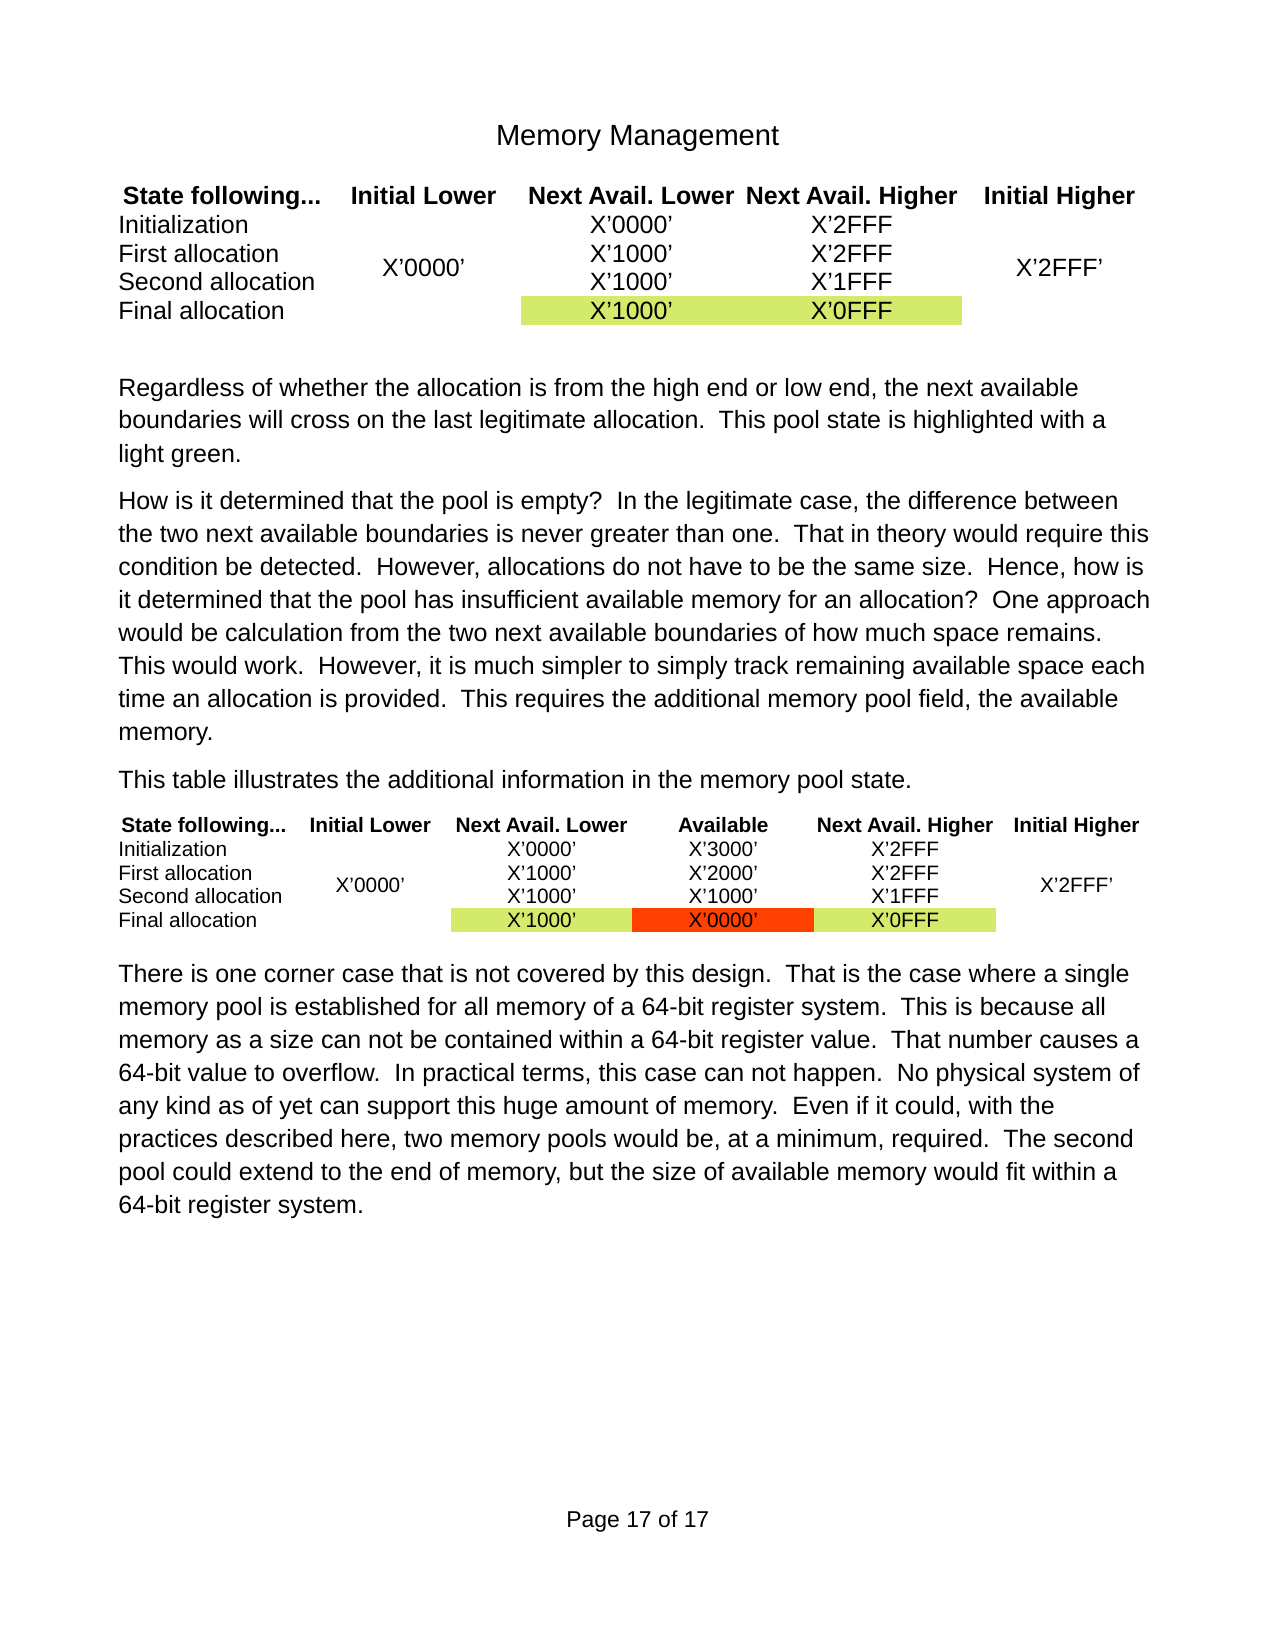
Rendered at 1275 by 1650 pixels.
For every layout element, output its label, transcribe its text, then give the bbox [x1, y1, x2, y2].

table_cell X’1000’ [521, 268, 741, 296]
table_cell X’2FFF’ [996, 836, 1157, 932]
table_cell X’1000’ [521, 239, 741, 267]
table_cell X’2FFF [814, 860, 996, 884]
table_cell Final allocation [118, 296, 326, 325]
table_cell X’3000’ [632, 836, 814, 860]
table_cell First allocation [118, 860, 289, 884]
table_cell X’2000’ [632, 860, 814, 884]
table_header Next Avail. Higher [814, 813, 996, 836]
text This table illustrates the additional information in the memory pool state. [118, 765, 1157, 794]
table_cell X’0000’ [521, 210, 741, 239]
table_cell Second allocation [118, 268, 326, 296]
table_header Available [632, 813, 814, 836]
table_cell Initialization [118, 210, 326, 239]
table_header Initial Lower [326, 181, 521, 210]
table_header State following... [118, 181, 326, 210]
table_header State following... [118, 813, 289, 836]
text How is it determined that the pool is empty? In the legitimate case, the difference between the two next available boundaries is never greater than one. That in theory would require this condition be detected. However, allocations do not have to be the same size. Hence, how is it determined that the pool has insufficient available memory for an allocation? One approach would be calculation from the two next available boundaries of how much space remains. This would work. However, it is much simpler to simply track remaining available space each time an allocation is provided. This requires the additional memory pool field, the available memory. [118, 486, 1157, 746]
table_header Next Avail. Lower [451, 813, 632, 836]
table_cell X’0FFF [741, 296, 962, 325]
table_cell X’0000’ [632, 908, 814, 932]
table_header Next Avail. Higher [741, 181, 962, 210]
table_cell X’2FFF [741, 210, 962, 239]
table_cell X’0FFF [814, 908, 996, 932]
table_cell X’0000’ [326, 210, 521, 325]
table_cell X’2FFF [741, 239, 962, 267]
table_cell X’1000’ [451, 860, 632, 884]
text Regardless of whether the allocation is from the high end or low end, the next available boundaries will cross on the last legitimate allocation. This pool state is highlighted with a light green. [118, 372, 1157, 467]
table_cell X’1000’ [451, 908, 632, 932]
table_header Next Avail. Lower [521, 181, 741, 210]
table_cell X’2FFF’ [962, 210, 1157, 325]
table_cell X’1FFF [741, 268, 962, 296]
table_cell X’1000’ [451, 884, 632, 908]
table_cell X’1FFF [814, 884, 996, 908]
table_cell X’0000’ [451, 836, 632, 860]
table_cell X’0000’ [289, 836, 451, 932]
table_cell Second allocation [118, 884, 289, 908]
table_cell X’1000’ [632, 884, 814, 908]
text There is one corner case that is not covered by this design. That is the case where a single memory pool is established for all memory of a 64-bit register system. This is because all memory as a size can not be contained within a 64-bit register value. That number causes a 64-bit value to overflow. In practical terms, this case can not happen. No physical system of any kind as of yet can support this huge amount of memory. Even if it could, with the practices described here, two memory pools would be, at a minimum, required. The second pool could extend to the end of memory, but the size of available memory would fit within a 64-bit register system. [118, 959, 1157, 1218]
table_cell Final allocation [118, 908, 289, 932]
table_cell First allocation [118, 239, 326, 267]
table_header Initial Higher [962, 181, 1157, 210]
table_header Initial Higher [996, 813, 1157, 836]
table_cell X’1000’ [521, 296, 741, 325]
table_cell Initialization [118, 836, 289, 860]
table_cell X’2FFF [814, 836, 996, 860]
table_header Initial Lower [289, 813, 451, 836]
